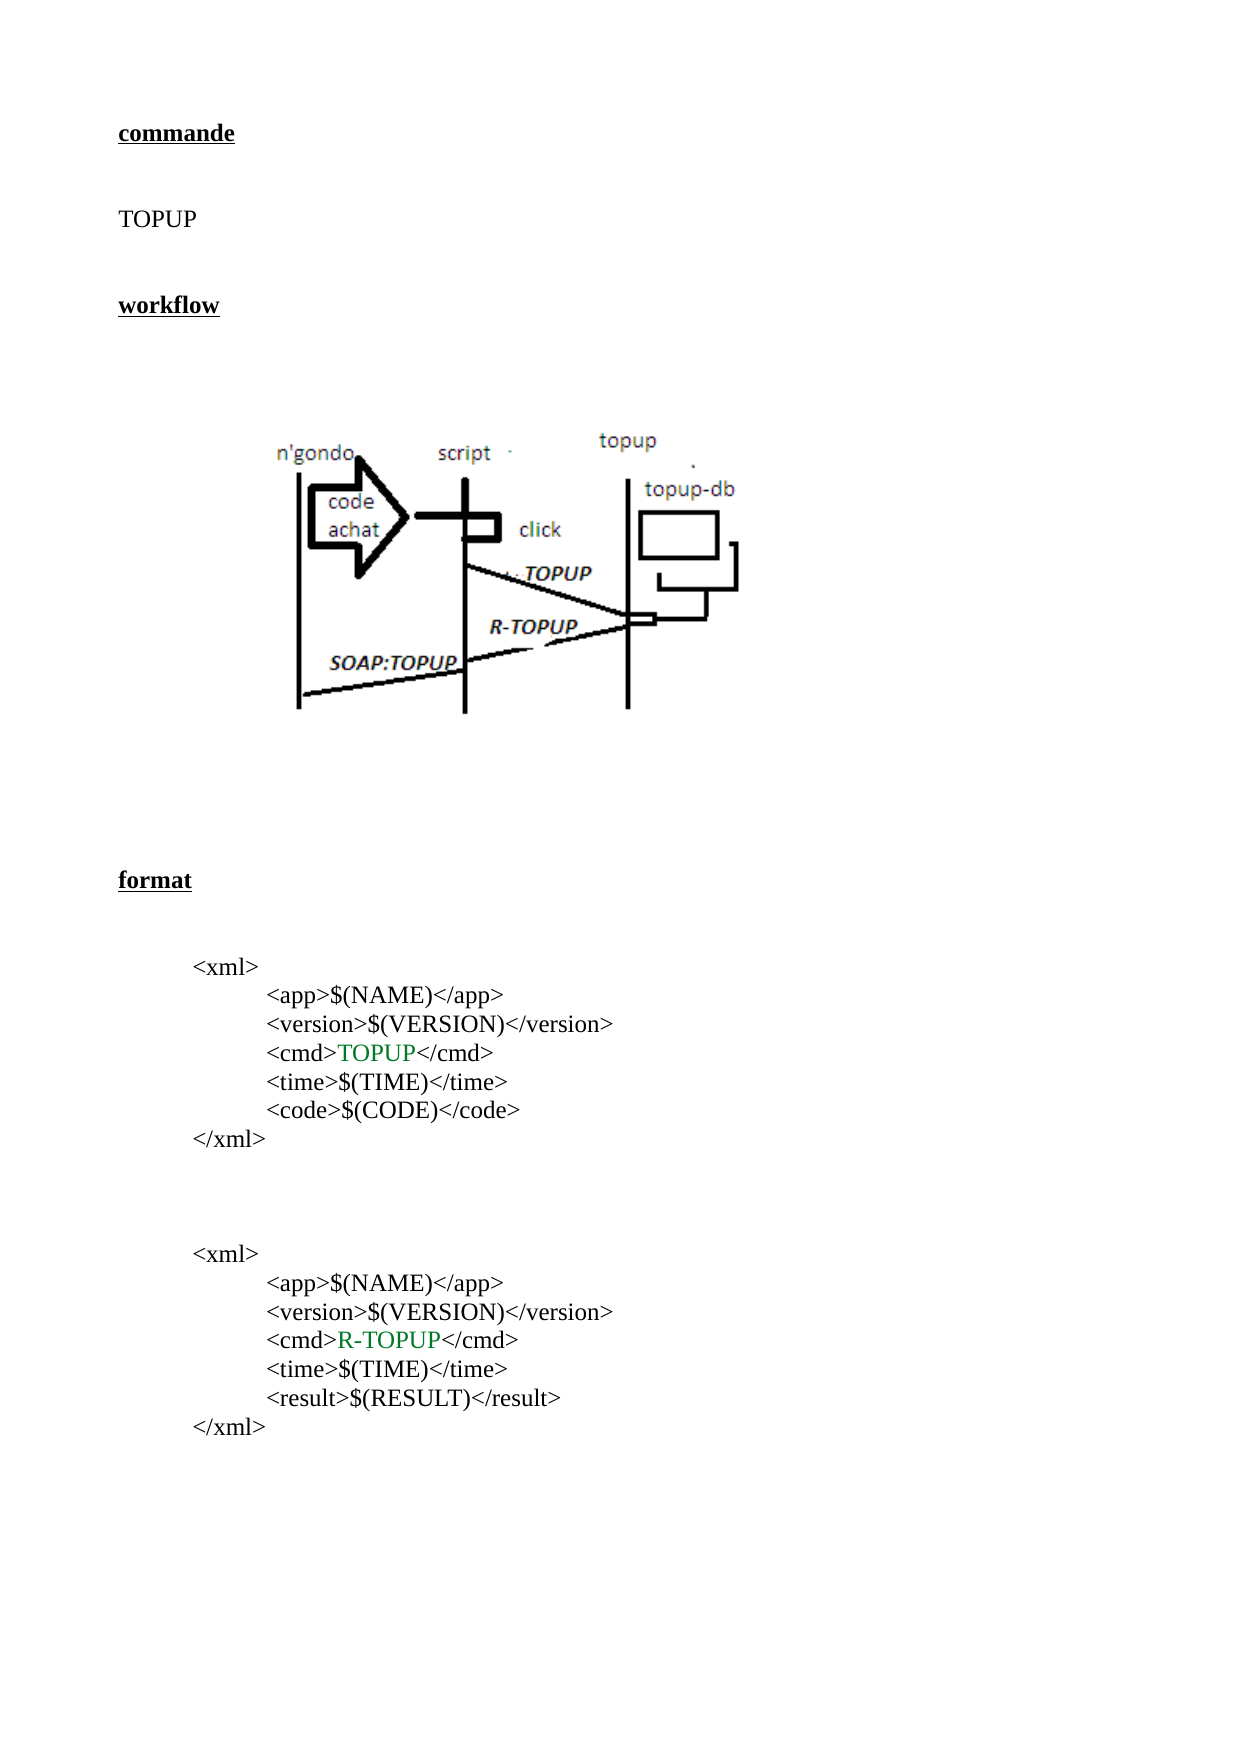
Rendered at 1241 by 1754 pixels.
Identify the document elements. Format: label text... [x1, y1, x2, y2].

text workflow [118, 291, 1122, 319]
text <time>$(TIME)</time> [118, 1354, 1122, 1383]
text <cmd>R-TOPUP</cmd> [118, 1326, 1122, 1354]
text <xml> [118, 952, 1122, 981]
text TOPUP [118, 204, 1122, 233]
text <xml> [118, 1239, 1122, 1268]
text format [118, 866, 1122, 894]
text <time>$(TIME)</time> [118, 1067, 1122, 1096]
text <result>$(RESULT)</result> [118, 1383, 1122, 1412]
text <app>$(NAME)</app> [118, 1268, 1122, 1297]
text <cmd>TOPUP</cmd> [118, 1038, 1122, 1067]
text <version>$(VERSION)</version> [118, 1009, 1122, 1038]
text commande [118, 118, 1122, 147]
text <app>$(NAME)</app> [118, 981, 1122, 1009]
text <version>$(VERSION)</version> [118, 1297, 1122, 1326]
text <code>$(CODE)</code> [118, 1096, 1122, 1124]
picture [228, 407, 756, 769]
text </xml> [118, 1124, 1122, 1153]
text </xml> [118, 1412, 1122, 1441]
